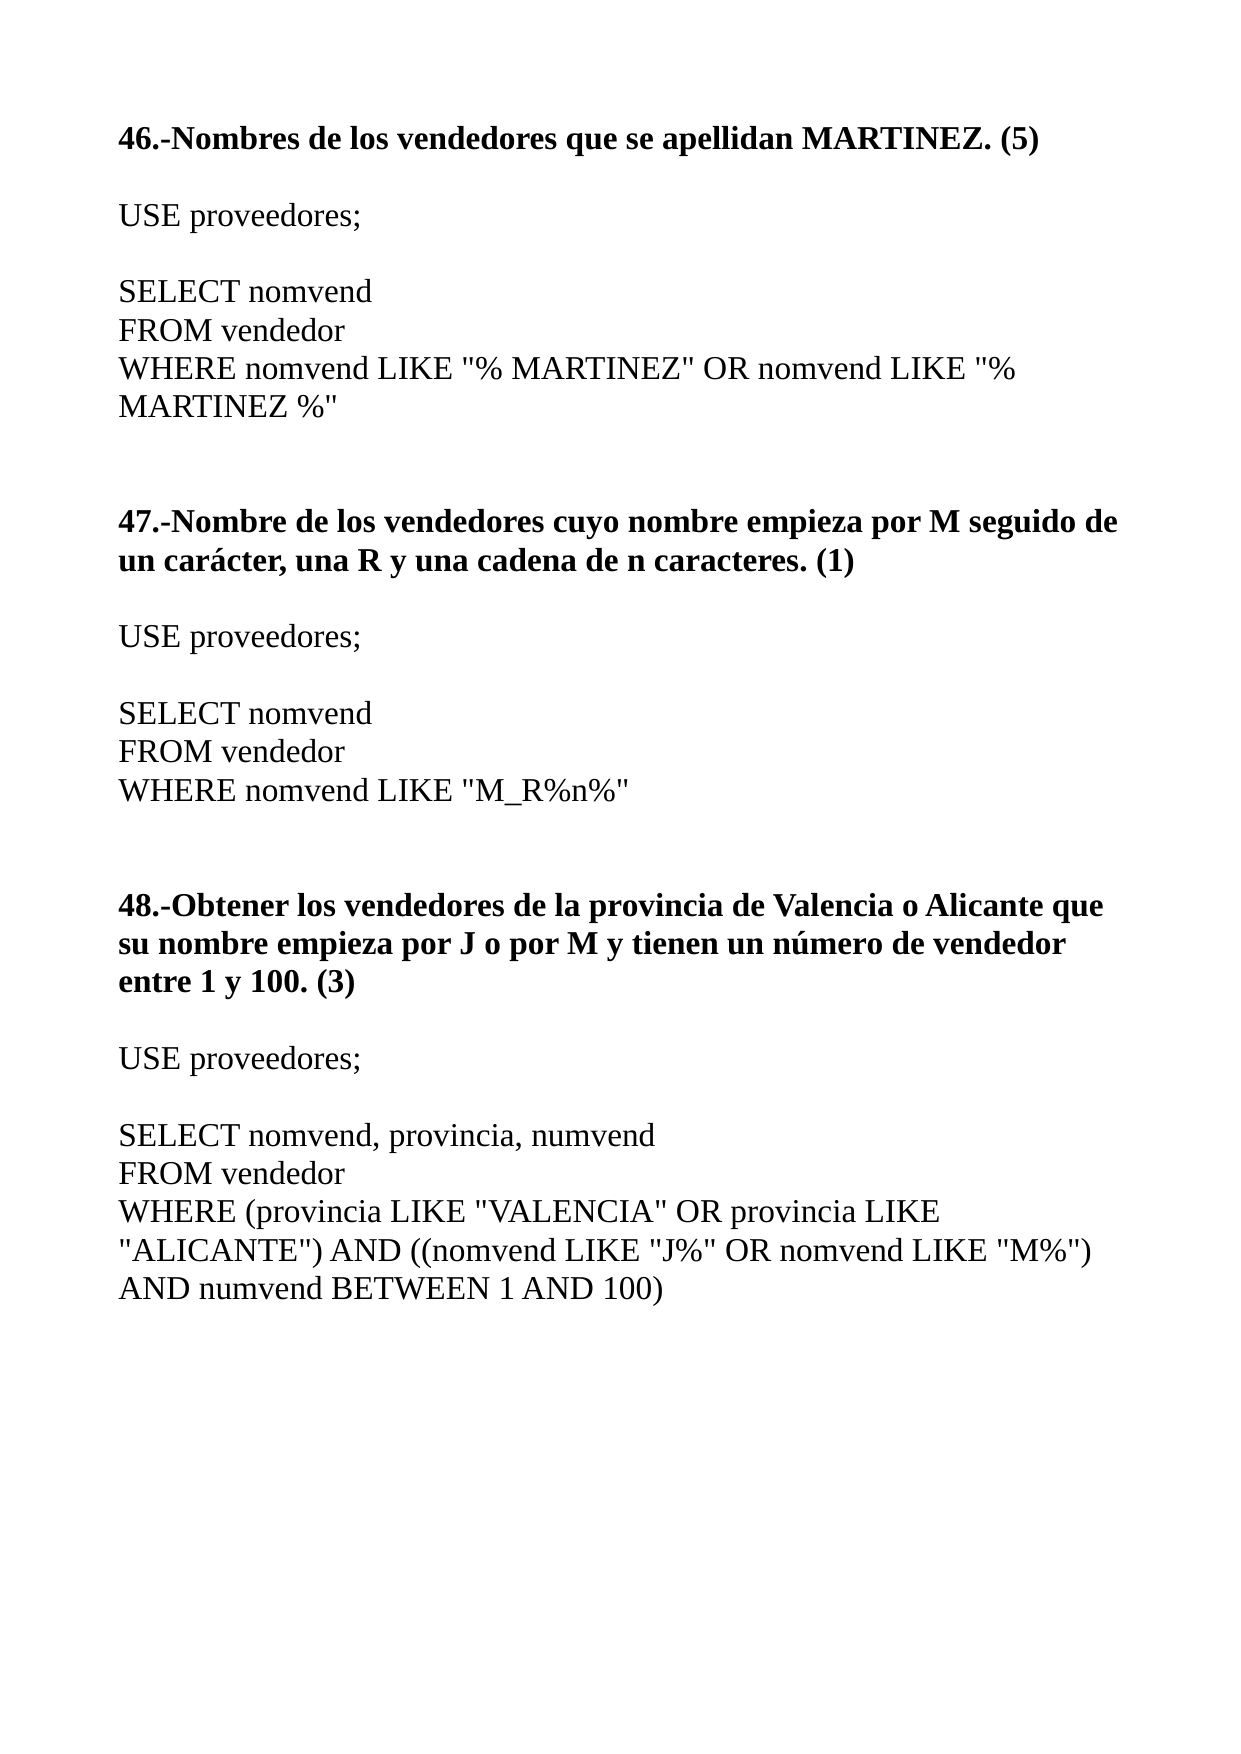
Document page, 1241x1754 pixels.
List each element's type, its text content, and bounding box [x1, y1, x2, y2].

text 47.-Nombre de los vendedores cuyo nombre empieza por M seguido de un carácter, una R y una cadena de n caracteres. (1) [118, 501, 1122, 578]
text 48.-Obtener los vendedores de la provincia de Valencia o Alicante que su nombre empieza por J o por M y tienen un número de vendedor entre 1 y 100. (3) [118, 885, 1122, 1000]
text USE proveedores; [118, 616, 1122, 655]
text USE proveedores; [118, 1038, 1122, 1076]
text FROM vendedor [118, 310, 1122, 348]
text WHERE nomvend LIKE "M_R%n%" [118, 770, 1122, 808]
text FROM vendedor [118, 731, 1122, 770]
text SELECT nomvend [118, 271, 1122, 310]
text SELECT nomvend [118, 693, 1122, 731]
text WHERE (provincia LIKE "VALENCIA" OR provincia LIKE "ALICANTE") AND ((nomvend LIKE "J%" OR nomvend LIKE "M%") AND numvend BETWEEN 1 AND 100) [118, 1191, 1122, 1306]
text WHERE nomvend LIKE "% MARTINEZ" OR nomvend LIKE "% MARTINEZ %" [118, 348, 1122, 425]
text USE proveedores; [118, 195, 1122, 233]
text SELECT nomvend, provincia, numvend [118, 1115, 1122, 1153]
text FROM vendedor [118, 1153, 1122, 1191]
text 46.-Nombres de los vendedores que se apellidan MARTINEZ. (5) [118, 118, 1122, 156]
